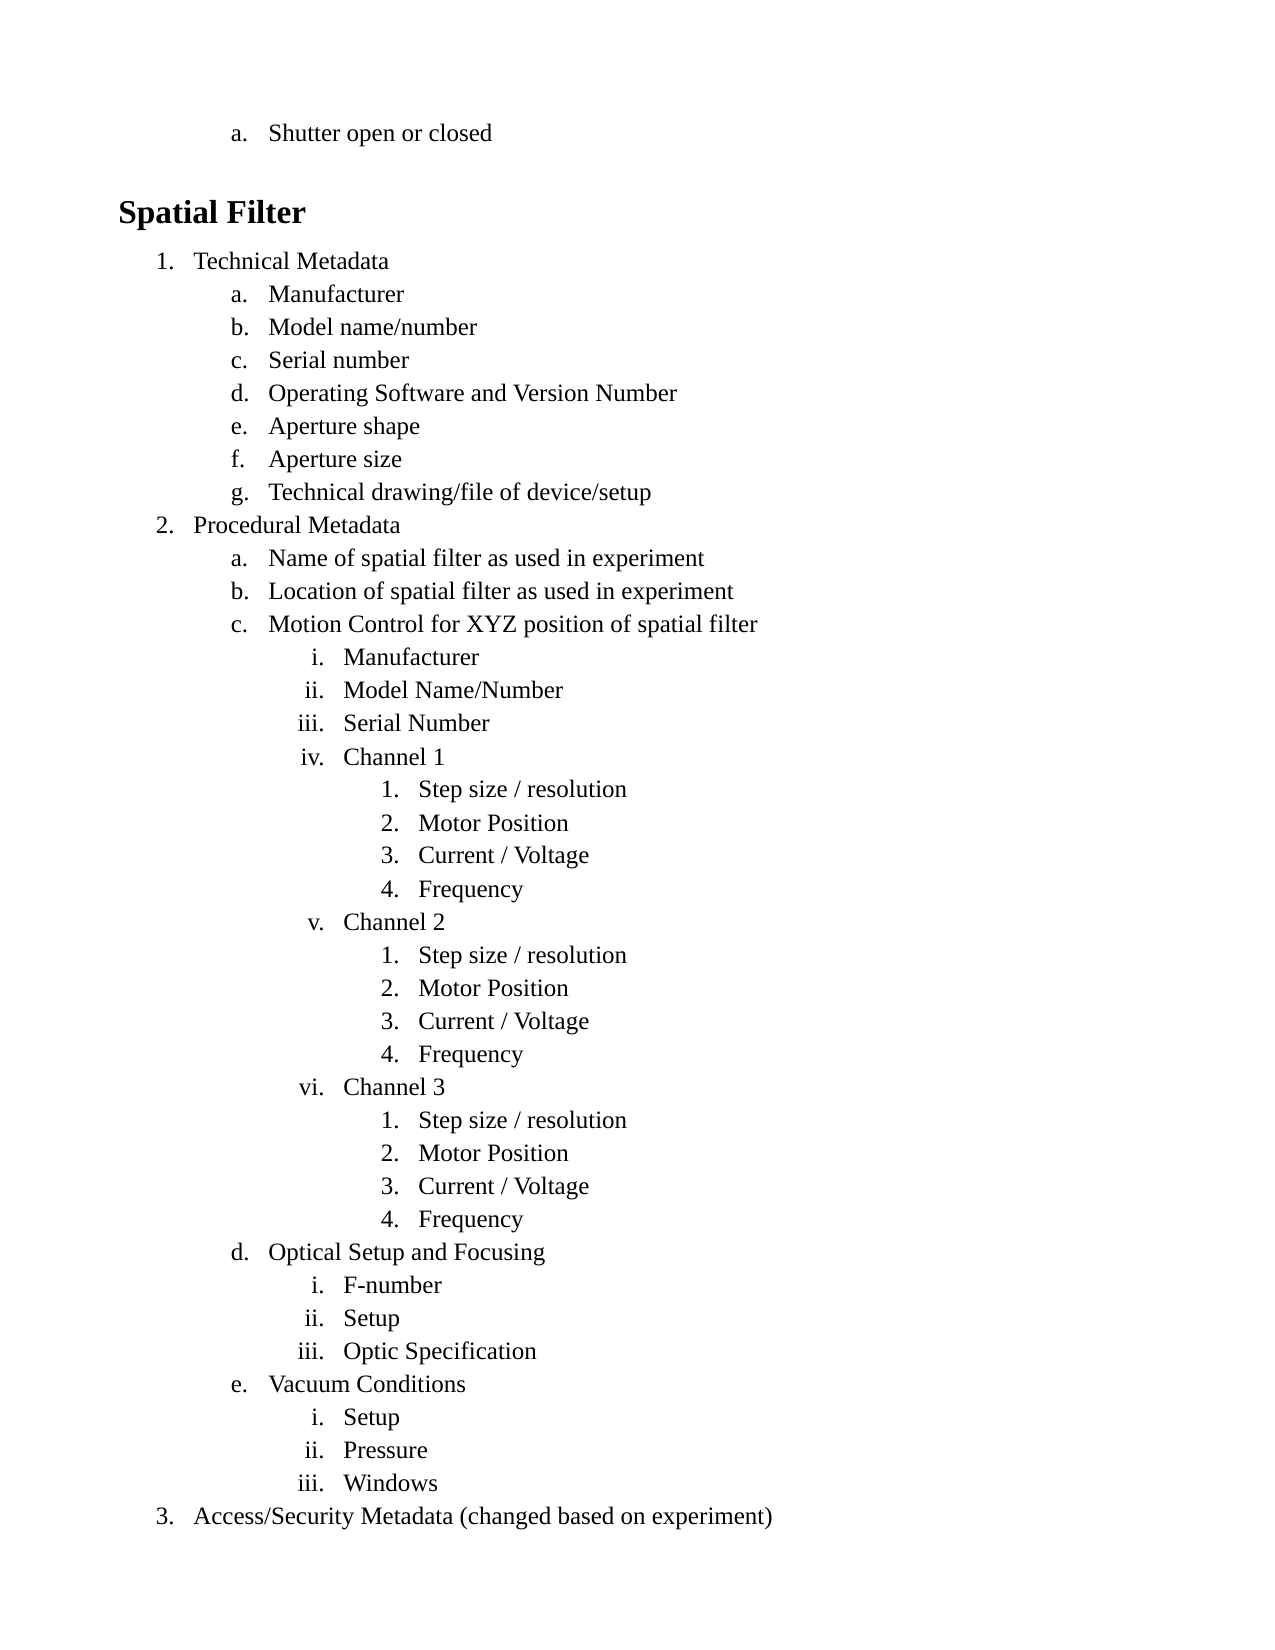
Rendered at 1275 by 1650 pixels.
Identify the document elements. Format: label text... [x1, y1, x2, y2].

list Current / Voltage [381, 841, 1157, 869]
list Vacuum Conditions [231, 1369, 1157, 1398]
list Model Name/Number [324, 676, 1157, 704]
subtitle Spatial Filter [118, 193, 1157, 231]
list Windows [324, 1468, 1157, 1497]
list Frequency [381, 1204, 1157, 1233]
list Location of spatial filter as used in experiment [231, 576, 1157, 605]
list Name of spatial filter as used in experiment [231, 543, 1157, 572]
list Operating Software and Version Number [231, 378, 1157, 407]
list Current / Voltage [381, 1171, 1157, 1199]
list Optic Specification [324, 1336, 1157, 1365]
list Access/Security Metadata (changed based on experiment) [156, 1501, 1157, 1530]
list Motion Control for XYZ position of spatial filter [231, 609, 1157, 638]
list Frequency [381, 874, 1157, 902]
list Optical Setup and Focusing [231, 1237, 1157, 1266]
list Manufacturer [231, 279, 1157, 308]
list Aperture shape [231, 411, 1157, 440]
list Motor Position [381, 973, 1157, 1001]
list Frequency [381, 1039, 1157, 1067]
list Serial Number [324, 708, 1157, 737]
list Pressure [324, 1435, 1157, 1464]
list Model name/number [231, 312, 1157, 341]
list Step size / resolution [381, 774, 1157, 803]
list Channel 2 [324, 907, 1157, 935]
list Setup [324, 1303, 1157, 1332]
list Technical Metadata [156, 246, 1157, 275]
list Technical drawing/file of device/setup [231, 477, 1157, 506]
list Channel 3 [324, 1072, 1157, 1101]
list Manufacturer [324, 642, 1157, 671]
list Step size / resolution [381, 1105, 1157, 1133]
list Current / Voltage [381, 1006, 1157, 1034]
list Setup [324, 1402, 1157, 1431]
list F-number [324, 1270, 1157, 1299]
list Motor Position [381, 808, 1157, 836]
list Serial number [231, 345, 1157, 374]
list Motor Position [381, 1138, 1157, 1167]
list Procedural Metadata [156, 510, 1157, 539]
list Shutter open or closed [231, 118, 1157, 147]
list Aperture size [231, 444, 1157, 473]
list Step size / resolution [381, 940, 1157, 968]
list Channel 1 [324, 742, 1157, 770]
